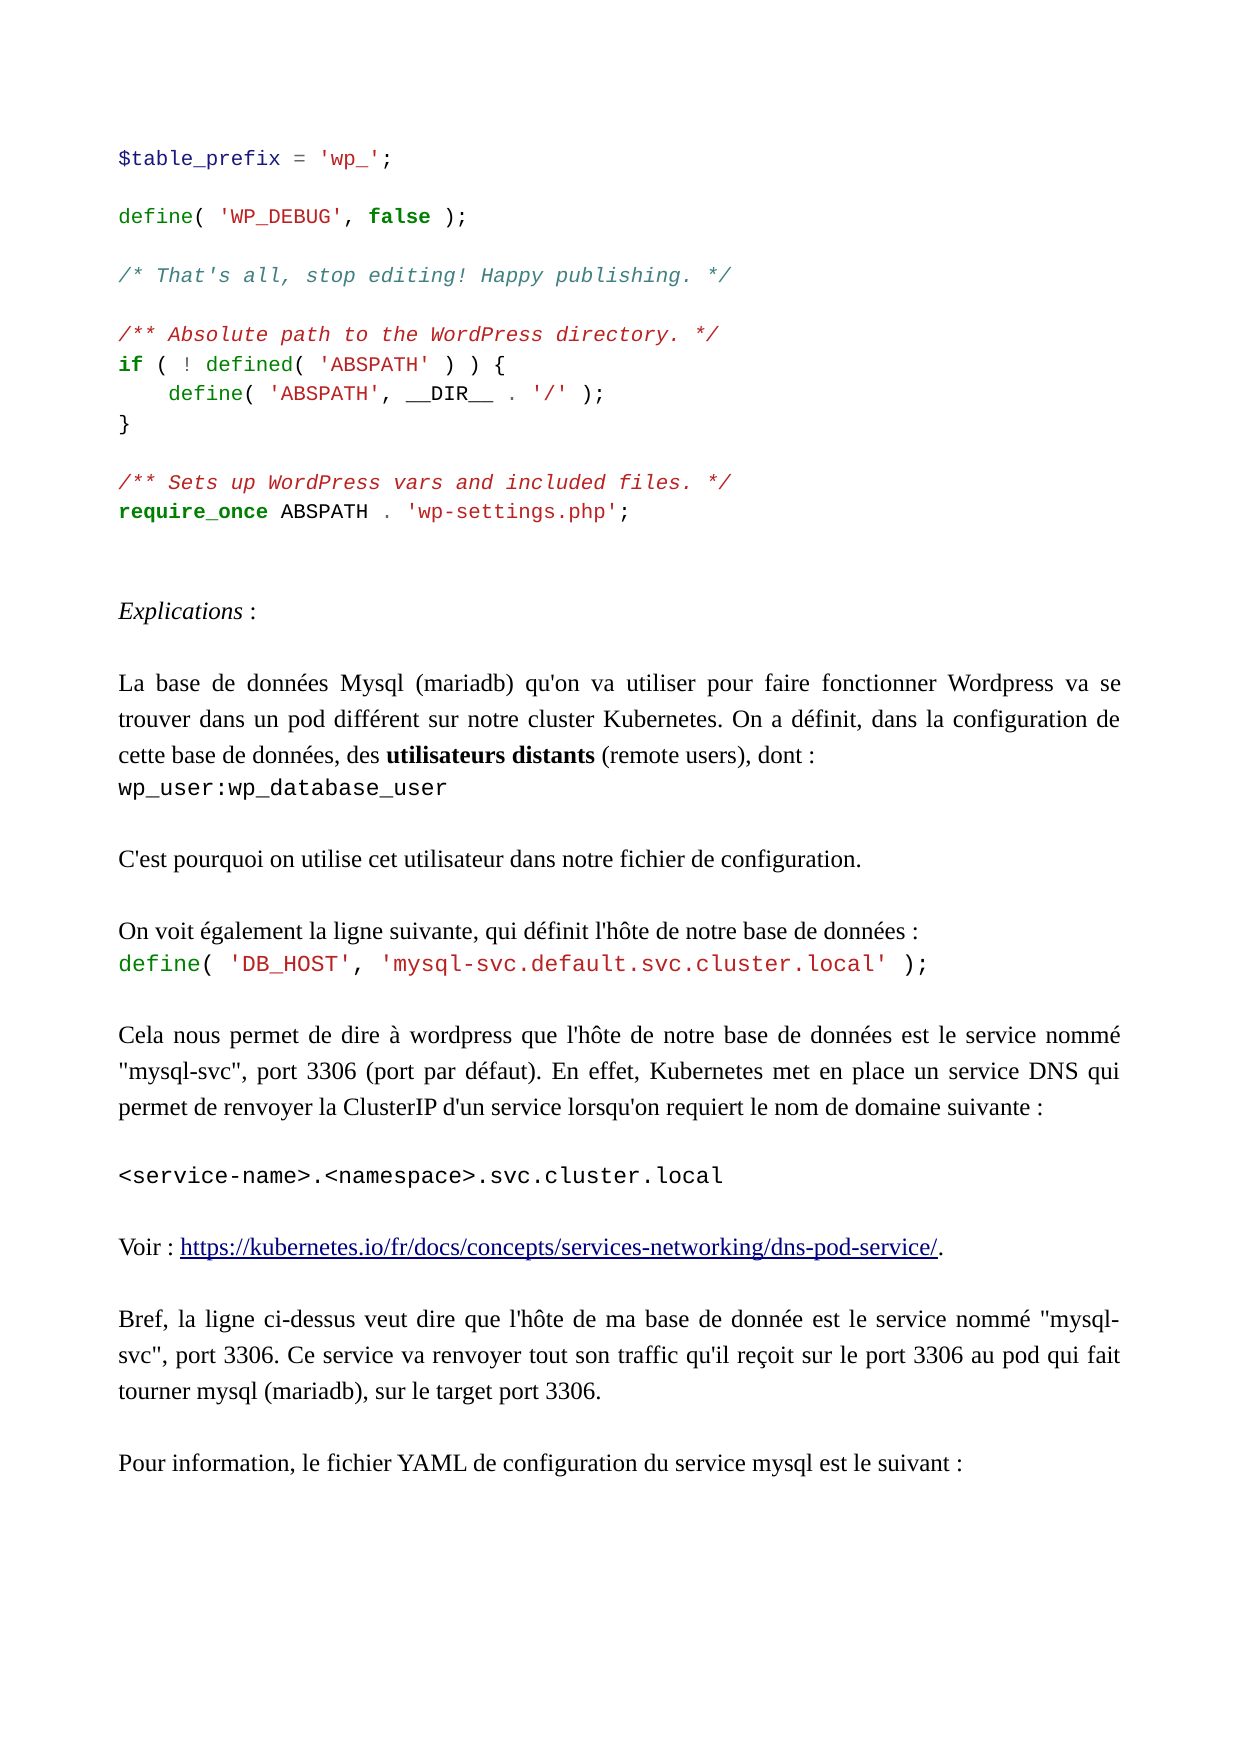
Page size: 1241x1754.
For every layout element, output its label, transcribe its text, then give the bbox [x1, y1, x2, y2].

text Pour information, le fichier YAML de configuration du service mysql est le suivant : [118, 1448, 1122, 1477]
text require_once ABSPATH . 'wp-settings.php'; [118, 501, 1122, 525]
text Bref, la ligne ci-dessus veut dire que l'hôte de ma base de donnée est le service nommé "mysql-svc", port 3306. Ce service va renvoyer tout son traffic qu'il reçoit sur le port 3306 au pod qui fait tourner mysql (mariadb), sur le target port 3306. [118, 1304, 1122, 1405]
text On voit également la ligne suivante, qui définit l'hôte de notre base de données : [118, 916, 1122, 945]
text $table_prefix = 'wp_'; [118, 148, 1122, 171]
text Cela nous permet de dire à wordpress que l'hôte de notre base de données est le service nommé "mysql-svc", port 3306 (port par défaut). En effet, Kubernetes met en place un service DNS qui permet de renvoyer la ClusterIP d'un service lorsqu'on requiert le nom de domaine suivante : [118, 1020, 1122, 1121]
text /** Sets up WordPress vars and included files. */ [118, 472, 1122, 496]
text if ( ! defined( 'ABSPATH' ) ) { [118, 354, 1122, 378]
text define( 'DB_HOST', 'mysql-svc.default.svc.cluster.local' ); [118, 952, 1122, 978]
text La base de données Mysql (mariadb) qu'on va utiliser pour faire fonctionner Wordpress va se trouver dans un pod différent sur notre cluster Kubernetes. On a définit, dans la configuration de cette base de données, des utilisateurs distants (remote users), dont : [118, 668, 1122, 769]
text <service-name>.<namespace>.svc.cluster.local [118, 1164, 1122, 1190]
text Explications : [118, 596, 1122, 625]
text define( 'WP_DEBUG', false ); [118, 207, 1122, 230]
text /* That's all, stop editing! Happy publishing. */ [118, 266, 1122, 289]
text } [118, 413, 1122, 437]
text /** Absolute path to the WordPress directory. */ [118, 324, 1122, 348]
text define( 'ABSPATH', __DIR__ . '/' ); [118, 383, 1122, 407]
text Voir : https://kubernetes.io/fr/docs/concepts/services-networking/dns-pod-service/. [118, 1232, 1122, 1261]
text C'est pourquoi on utilise cet utilisateur dans notre fichier de configuration. [118, 844, 1122, 873]
text wp_user:wp_database_user [118, 776, 1122, 802]
